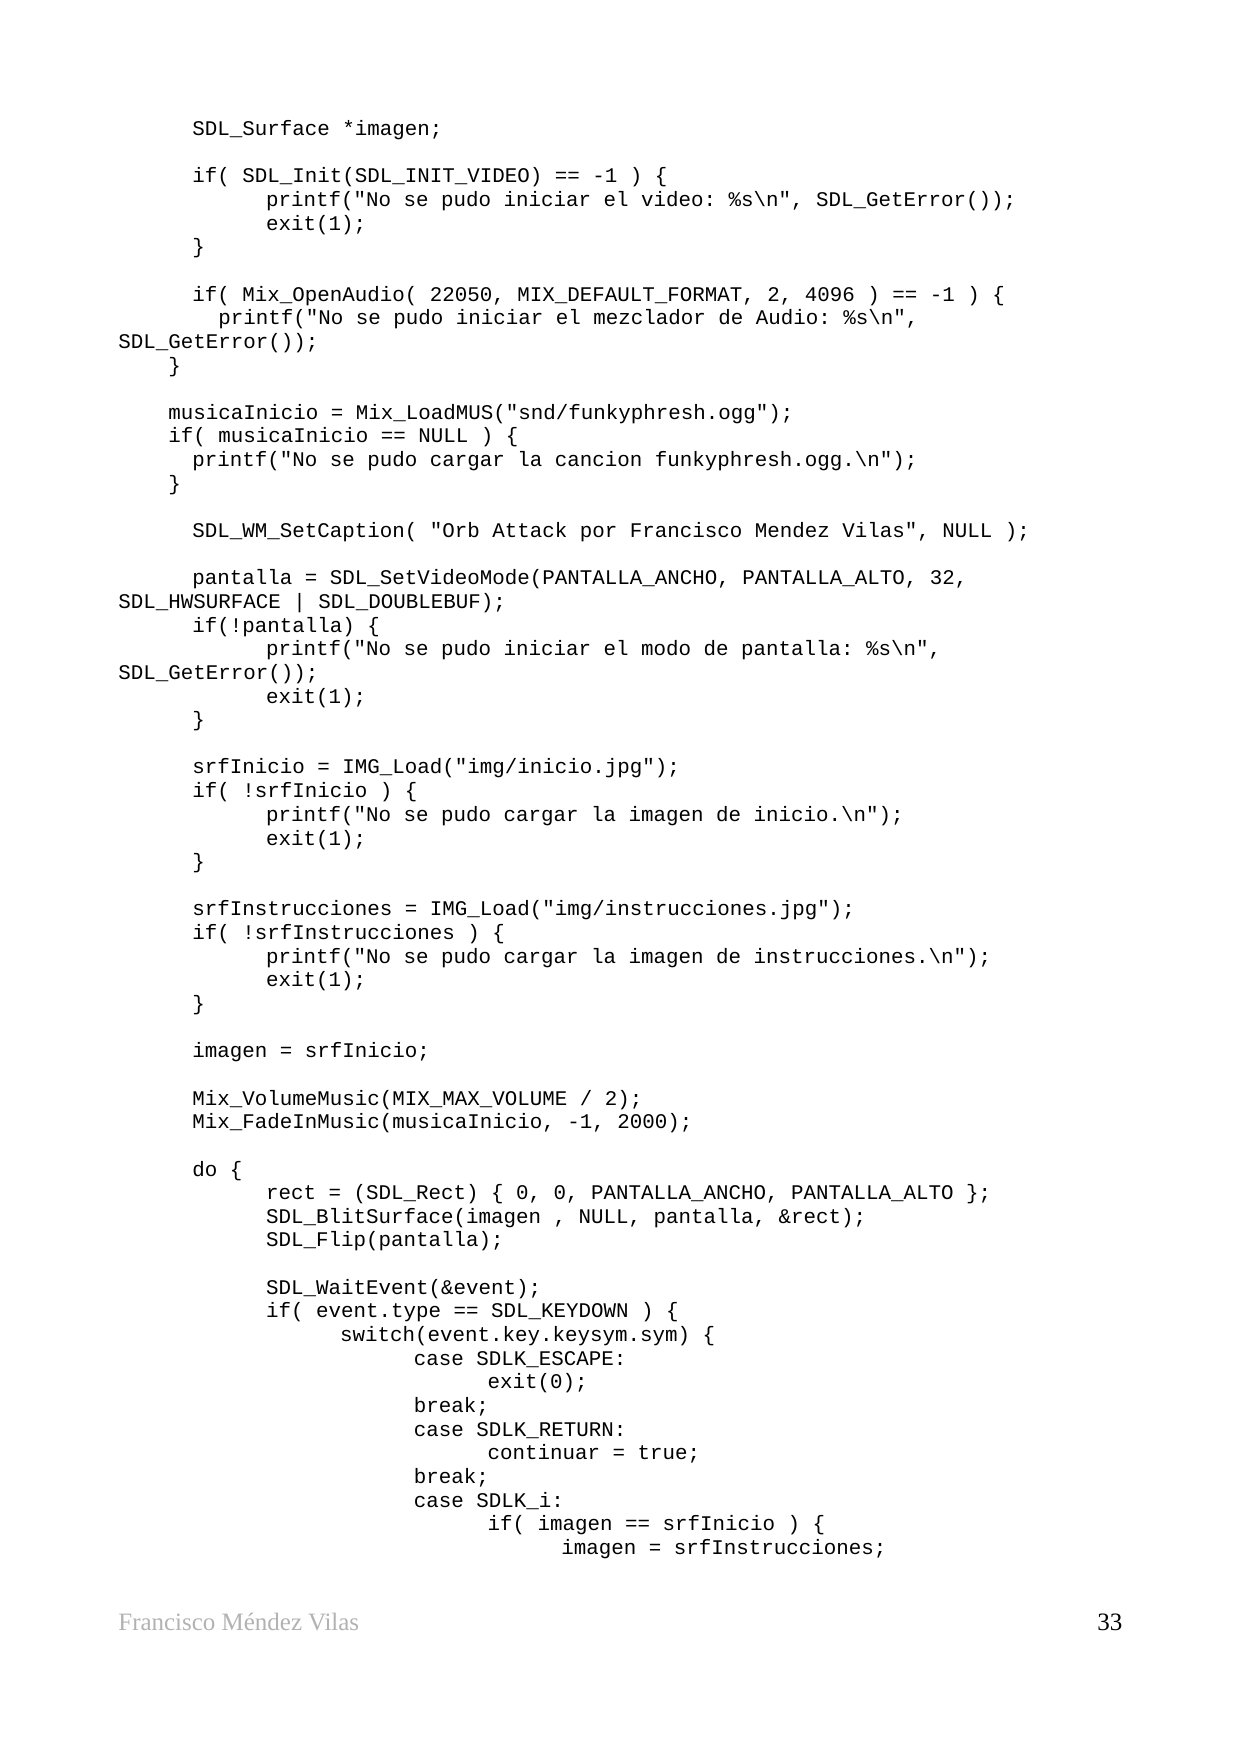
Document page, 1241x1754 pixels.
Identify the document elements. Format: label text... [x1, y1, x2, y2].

text break; [118, 1395, 1122, 1419]
text if( event.type == SDL_KEYDOWN ) { [118, 1300, 1122, 1324]
text SDL_WM_SetCaption( "Orb Attack por Francisco Mendez Vilas", NULL ); [118, 520, 1122, 544]
text imagen = srfInstrucciones; [118, 1537, 1122, 1561]
text exit(1); [118, 969, 1122, 993]
text exit(1); [118, 213, 1122, 236]
text } [118, 709, 1122, 733]
text srfInicio = IMG_Load("img/inicio.jpg"); [118, 757, 1122, 780]
text imagen = srfInicio; [118, 1040, 1122, 1064]
text case SDLK_i: [118, 1489, 1122, 1513]
text break; [118, 1466, 1122, 1489]
text if( Mix_OpenAudio( 22050, MIX_DEFAULT_FORMAT, 2, 4096 ) == -1 ) { [118, 284, 1122, 307]
text SDL_Flip(pantalla); [118, 1229, 1122, 1253]
text do { [118, 1158, 1122, 1182]
text if( imagen == srfInicio ) { [118, 1513, 1122, 1537]
text exit(0); [118, 1371, 1122, 1395]
text } [118, 851, 1122, 875]
text } [118, 473, 1122, 496]
text SDL_BlitSurface(imagen , NULL, pantalla, &rect); [118, 1206, 1122, 1229]
text printf("No se pudo cargar la imagen de inicio.\n"); [118, 804, 1122, 827]
text pantalla = SDL_SetVideoMode(PANTALLA_ANCHO, PANTALLA_ALTO, 32, SDL_HWSURFACE | SDL_DOUBLEBUF); [118, 567, 1122, 615]
text } [118, 354, 1122, 378]
text case SDLK_RETURN: [118, 1419, 1122, 1442]
text printf("No se pudo iniciar el modo de pantalla: %s\n", SDL_GetError()); [118, 638, 1122, 686]
text case SDLK_ESCAPE: [118, 1348, 1122, 1371]
text exit(1); [118, 686, 1122, 709]
text continuar = true; [118, 1442, 1122, 1466]
text srfInstrucciones = IMG_Load("img/instrucciones.jpg"); [118, 898, 1122, 922]
text printf("No se pudo cargar la cancion funkyphresh.ogg.\n"); [118, 449, 1122, 473]
text } [118, 236, 1122, 260]
text rect = (SDL_Rect) { 0, 0, PANTALLA_ANCHO, PANTALLA_ALTO }; [118, 1182, 1122, 1206]
text SDL_Surface *imagen; [118, 118, 1122, 142]
text exit(1); [118, 827, 1122, 851]
text if( !srfInstrucciones ) { [118, 922, 1122, 946]
text Mix_FadeInMusic(musicaInicio, -1, 2000); [118, 1111, 1122, 1135]
text SDL_WaitEvent(&event); [118, 1277, 1122, 1300]
text if( SDL_Init(SDL_INIT_VIDEO) == -1 ) { [118, 165, 1122, 189]
text if( musicaInicio == NULL ) { [118, 426, 1122, 449]
text Mix_VolumeMusic(MIX_MAX_VOLUME / 2); [118, 1088, 1122, 1111]
text printf("No se pudo cargar la imagen de instrucciones.\n"); [118, 946, 1122, 969]
text if( !srfInicio ) { [118, 780, 1122, 804]
text } [118, 993, 1122, 1017]
text printf("No se pudo iniciar el mezclador de Audio: %s\n", SDL_GetError()); [118, 307, 1122, 354]
text switch(event.key.keysym.sym) { [118, 1324, 1122, 1348]
text printf("No se pudo iniciar el video: %s\n", SDL_GetError()); [118, 189, 1122, 213]
text if(!pantalla) { [118, 615, 1122, 638]
text musicaInicio = Mix_LoadMUS("snd/funkyphresh.ogg"); [118, 402, 1122, 426]
